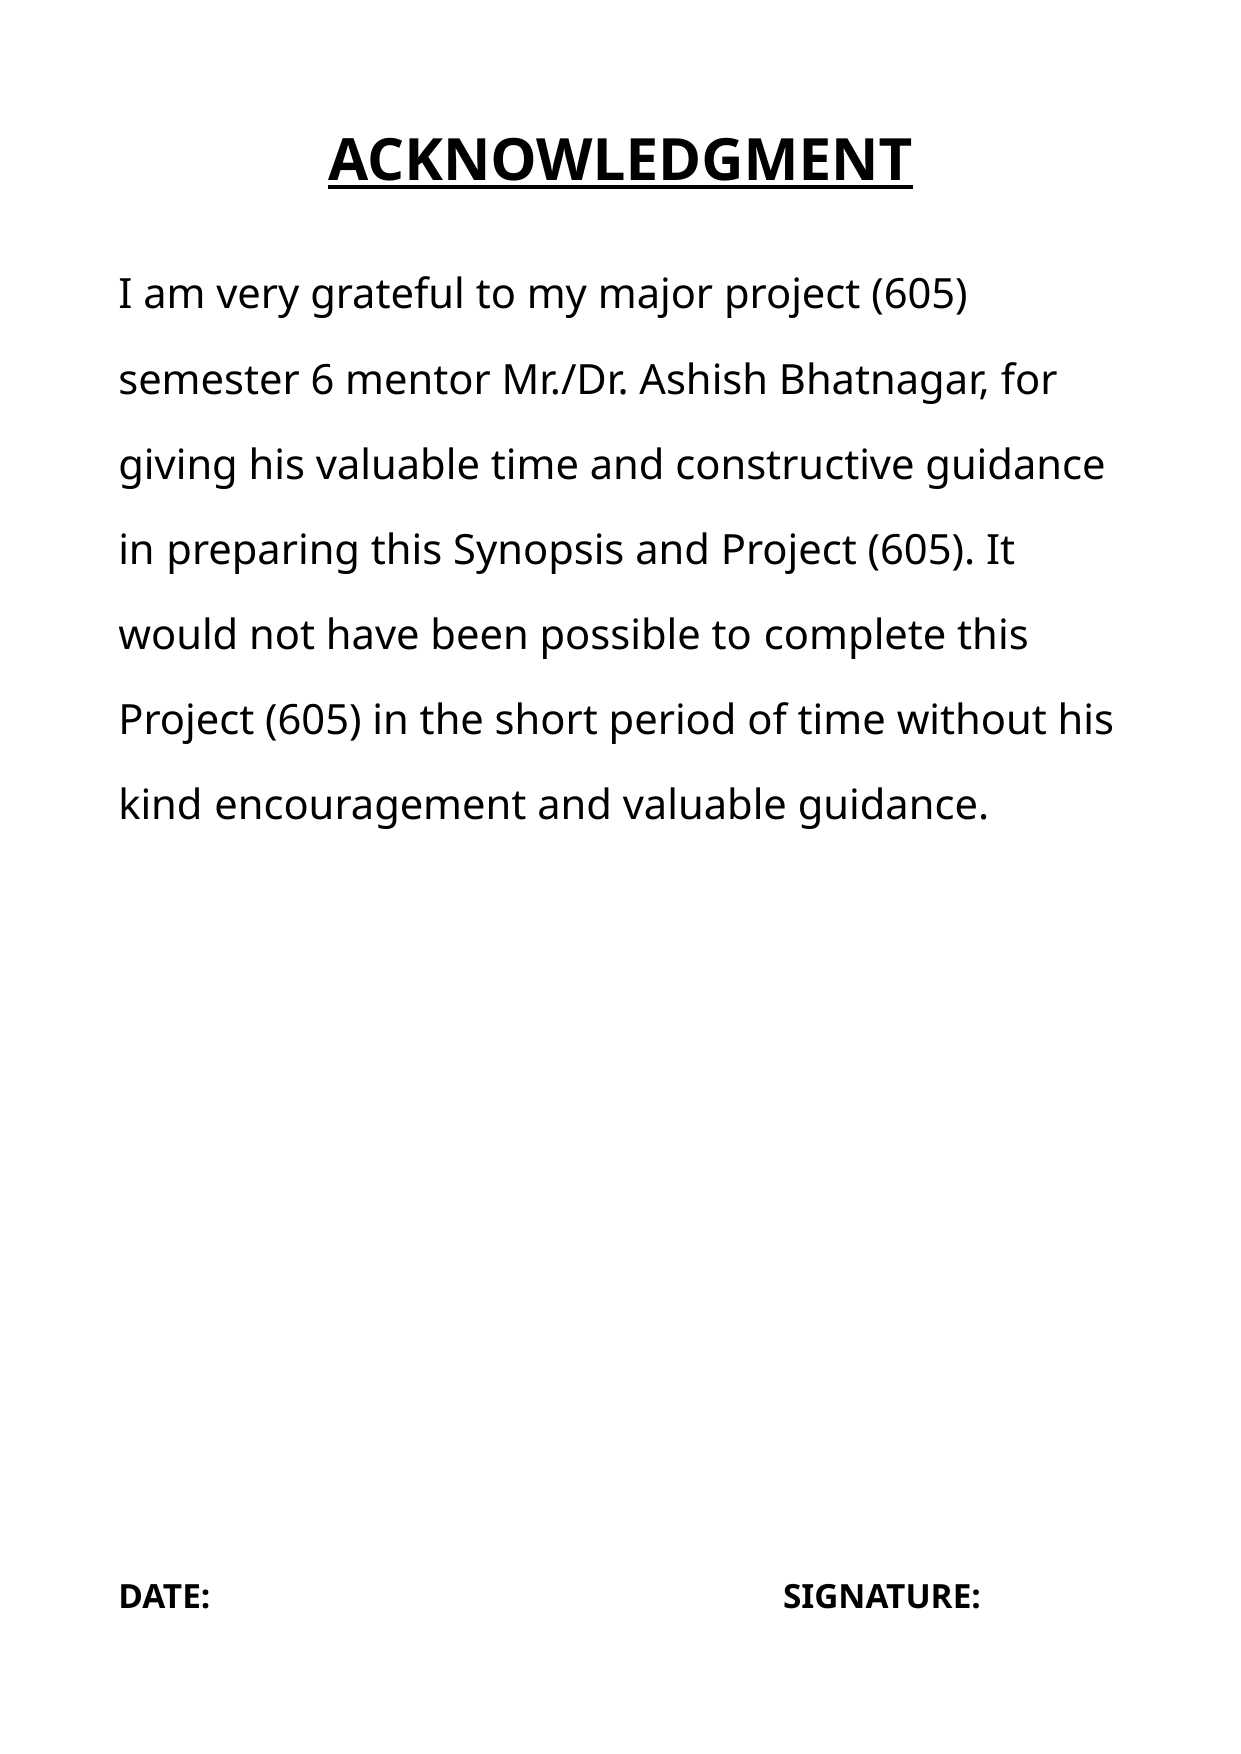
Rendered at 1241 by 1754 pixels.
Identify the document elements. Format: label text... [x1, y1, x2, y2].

text I am very grateful to my major project (605) semester 6 mentor Mr./Dr. Ashish Bhatnagar, for giving his valuable time and constructive guidance in preparing this Synopsis and Project (605). It would not have been possible to complete this Project (605) in the short period of time without his kind encouragement and valuable guidance. [118, 198, 1122, 832]
text ACKNOWLEDGMENT [118, 118, 1122, 198]
text DATE: SIGNATURE: [118, 1573, 1122, 1618]
